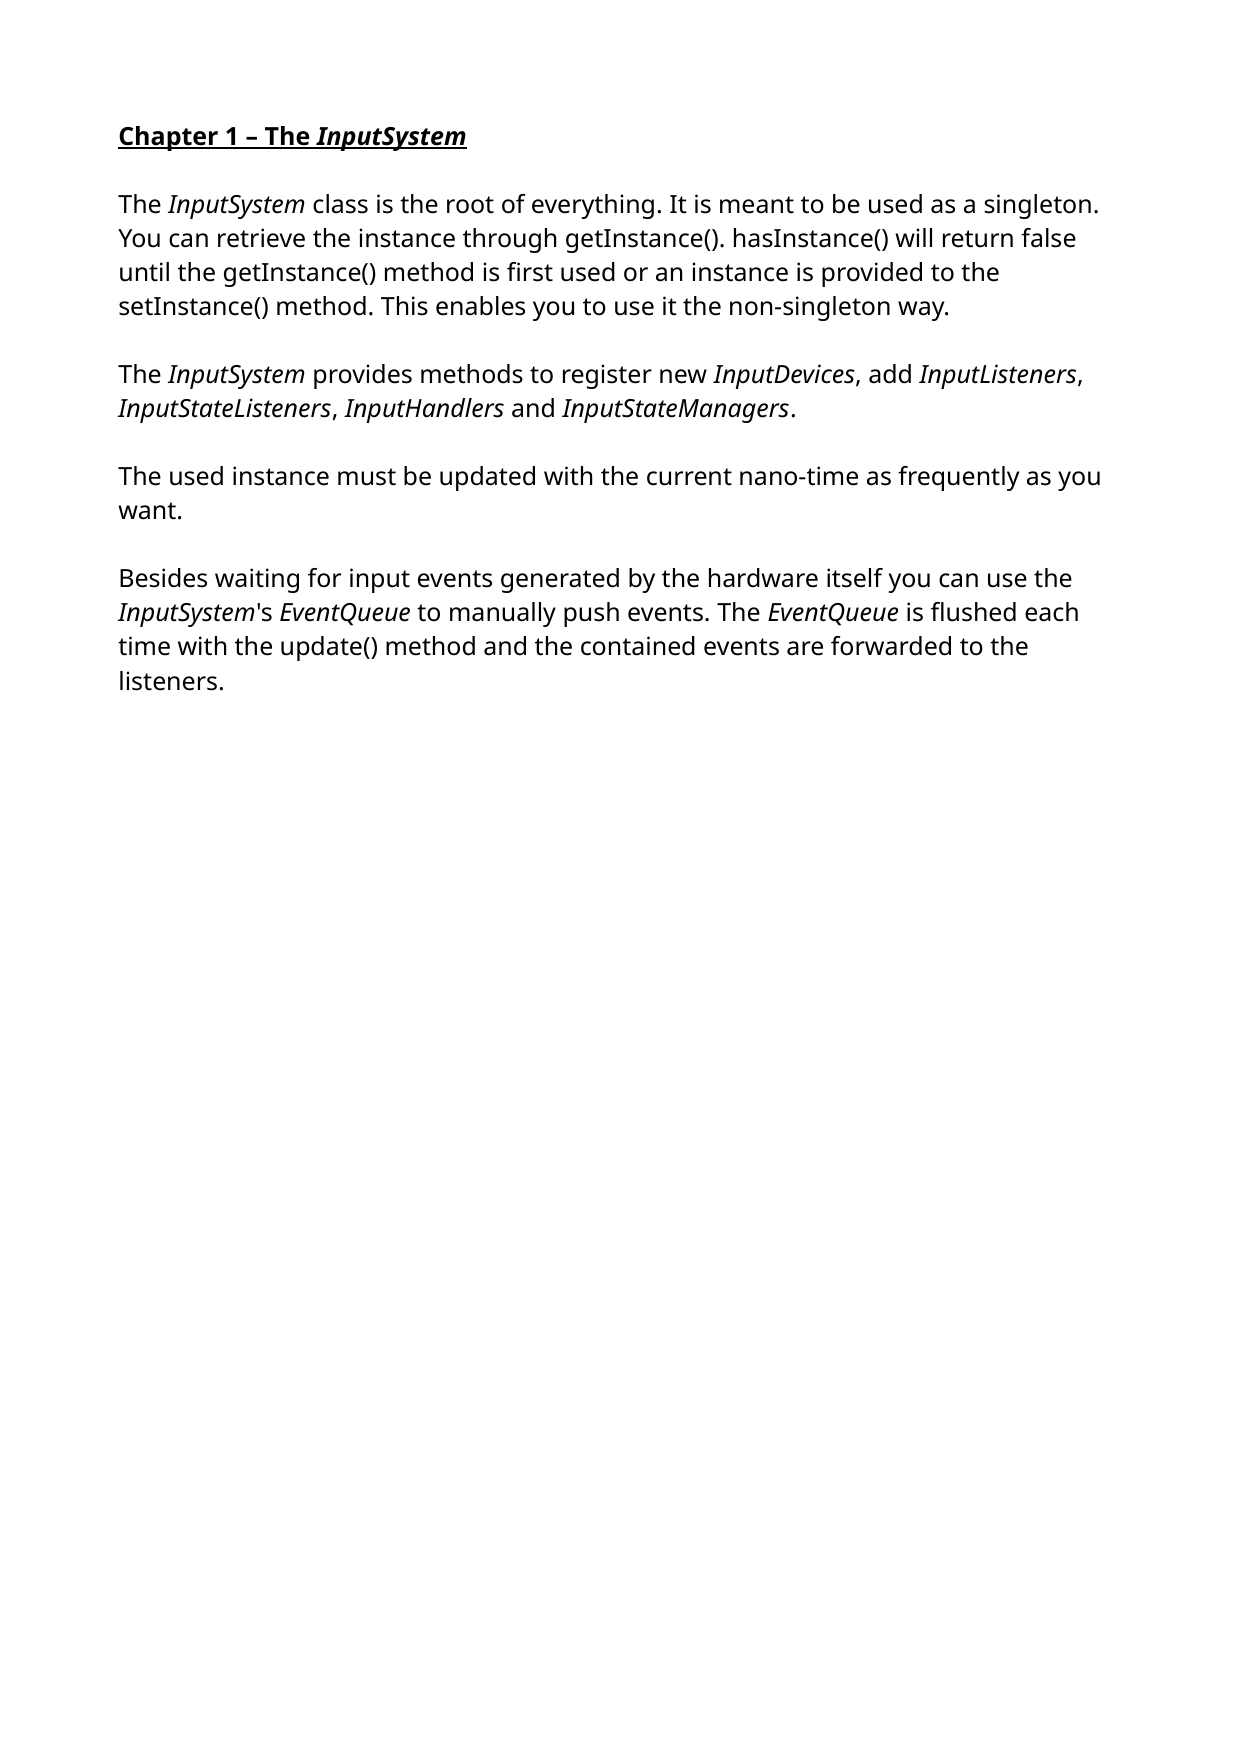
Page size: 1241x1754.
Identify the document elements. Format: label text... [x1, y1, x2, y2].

text Chapter 1 – The InputSystem [118, 118, 1122, 152]
text Besides waiting for input events generated by the hardware itself you can use the InputSystem's EventQueue to manually push events. The EventQueue is flushed each time with the update() method and the contained events are forwarded to the listeners. [118, 561, 1122, 697]
text The used instance must be updated with the current nano-time as frequently as you want. [118, 459, 1122, 527]
text The InputSystem class is the root of everything. It is meant to be used as a singleton. You can retrieve the instance through getInstance(). hasInstance() will return false until the getInstance() method is first used or an instance is provided to the setInstance() method. This enables you to use it the non-singleton way. [118, 186, 1122, 322]
text The InputSystem provides methods to register new InputDevices, add InputListeners, InputStateListeners, InputHandlers and InputStateManagers. [118, 357, 1122, 425]
